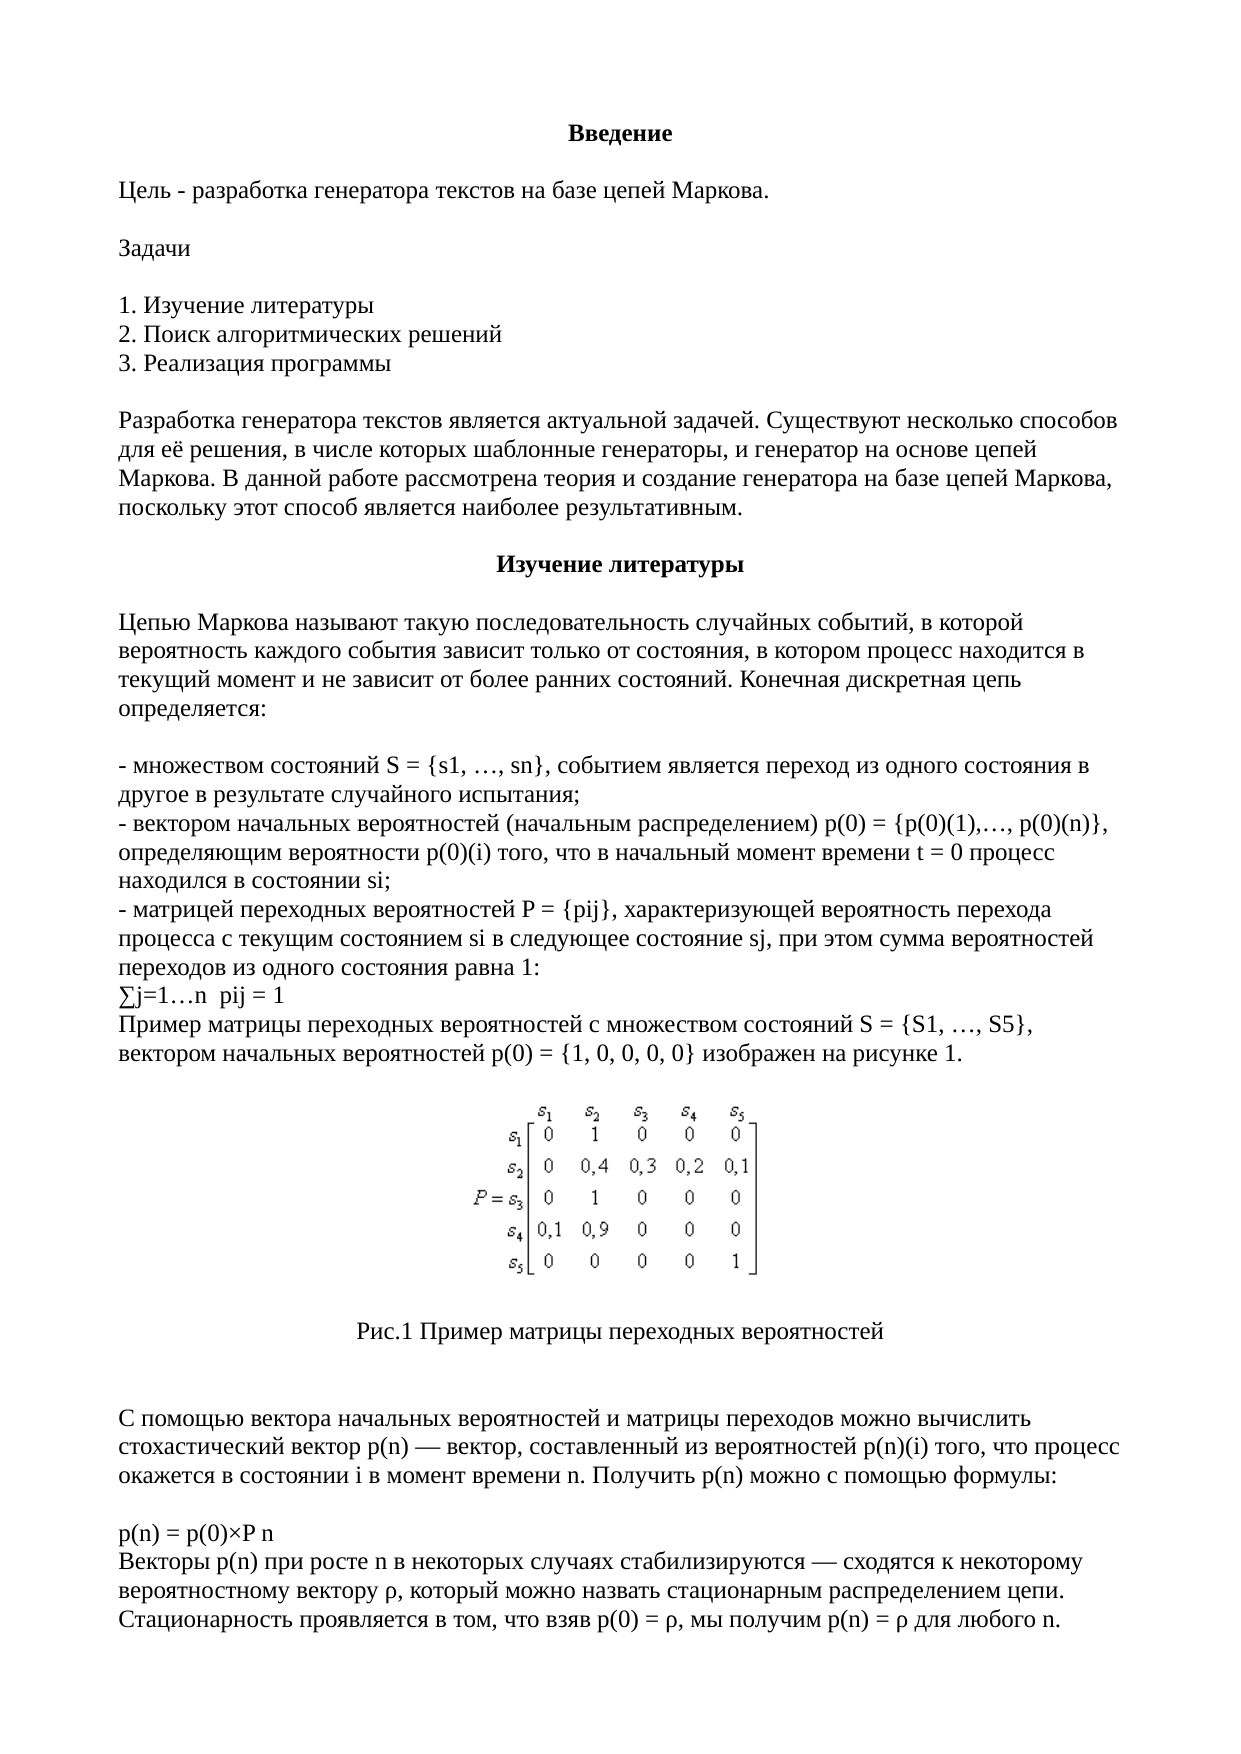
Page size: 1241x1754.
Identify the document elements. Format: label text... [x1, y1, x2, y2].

text 1. Изучение литературы [118, 291, 1122, 319]
text Пример матрицы переходных вероятностей с множеством состояний S = {S1, …, S5}, вектором начальных вероятностей p(0) = {1, 0, 0, 0, 0} изображен на рисунке 1. [118, 1009, 1122, 1067]
text - вектором начальных вероятностей (начальным распределением) p(0) = {p(0)(1),…, p(0)(n)}, определяющим вероятности p(0)(i) того, что в начальный момент времени t = 0 процесс находился в состоянии si; [118, 808, 1122, 894]
text 3. Реализация программы [118, 348, 1122, 377]
subtitle Введение [118, 118, 1122, 147]
text Задачи [118, 233, 1122, 262]
text Разработка генератора текстов является актуальной задачей. Существуют несколько способов для её решения, в числе которых шаблонные генераторы, и генератор на основе цепей Маркова. В данной работе рассмотрена теория и создание генератора на базе цепей Маркова, поскольку этот способ является наиболее результативным. [118, 406, 1122, 521]
text 2. Поиск алгоритмических решений [118, 319, 1122, 348]
text ∑j=1…n pij = 1 [118, 981, 1122, 1009]
text Векторы p(n) при росте n в некоторых случаях стабилизируются — сходятся к некоторому вероятностному вектору ρ, который можно назвать стационарным распределением цепи. Стационарность проявляется в том, что взяв p(0) = ρ, мы получим p(n) = ρ для любого n. [118, 1546, 1122, 1633]
text - множеством состояний S = {s1, …, sn}, событием является переход из одного состояния в другое в результате случайного испытания; [118, 751, 1122, 808]
picture [458, 1095, 782, 1288]
text p(n) = p(0)×P n [118, 1518, 1122, 1546]
subtitle Изучение литературы [118, 549, 1122, 578]
text - матрицей переходных вероятностей P = {pij}, характеризующей вероятность перехода процесса с текущим состоянием si в следующее состояние sj, при этом сумма вероятностей переходов из одного состояния равна 1: [118, 894, 1122, 981]
text Рис.1 Пример матрицы переходных вероятностей [118, 1316, 1122, 1345]
text Цель - разработка генератора текстов на базе цепей Маркова. [118, 176, 1122, 204]
text Цепью Маркова называют такую последовательность случайных событий, в которой вероятность каждого события зависит только от состояния, в котором процесс находится в текущий момент и не зависит от более ранних состояний. Конечная дискретная цепь определяется: [118, 607, 1122, 722]
text С помощью вектора начальных вероятностей и матрицы переходов можно вычислить стохастический вектор p(n) — вектор, составленный из вероятностей p(n)(i) того, что процесс окажется в состоянии i в момент времени n. Получить p(n) можно с помощью формулы: [118, 1403, 1122, 1489]
